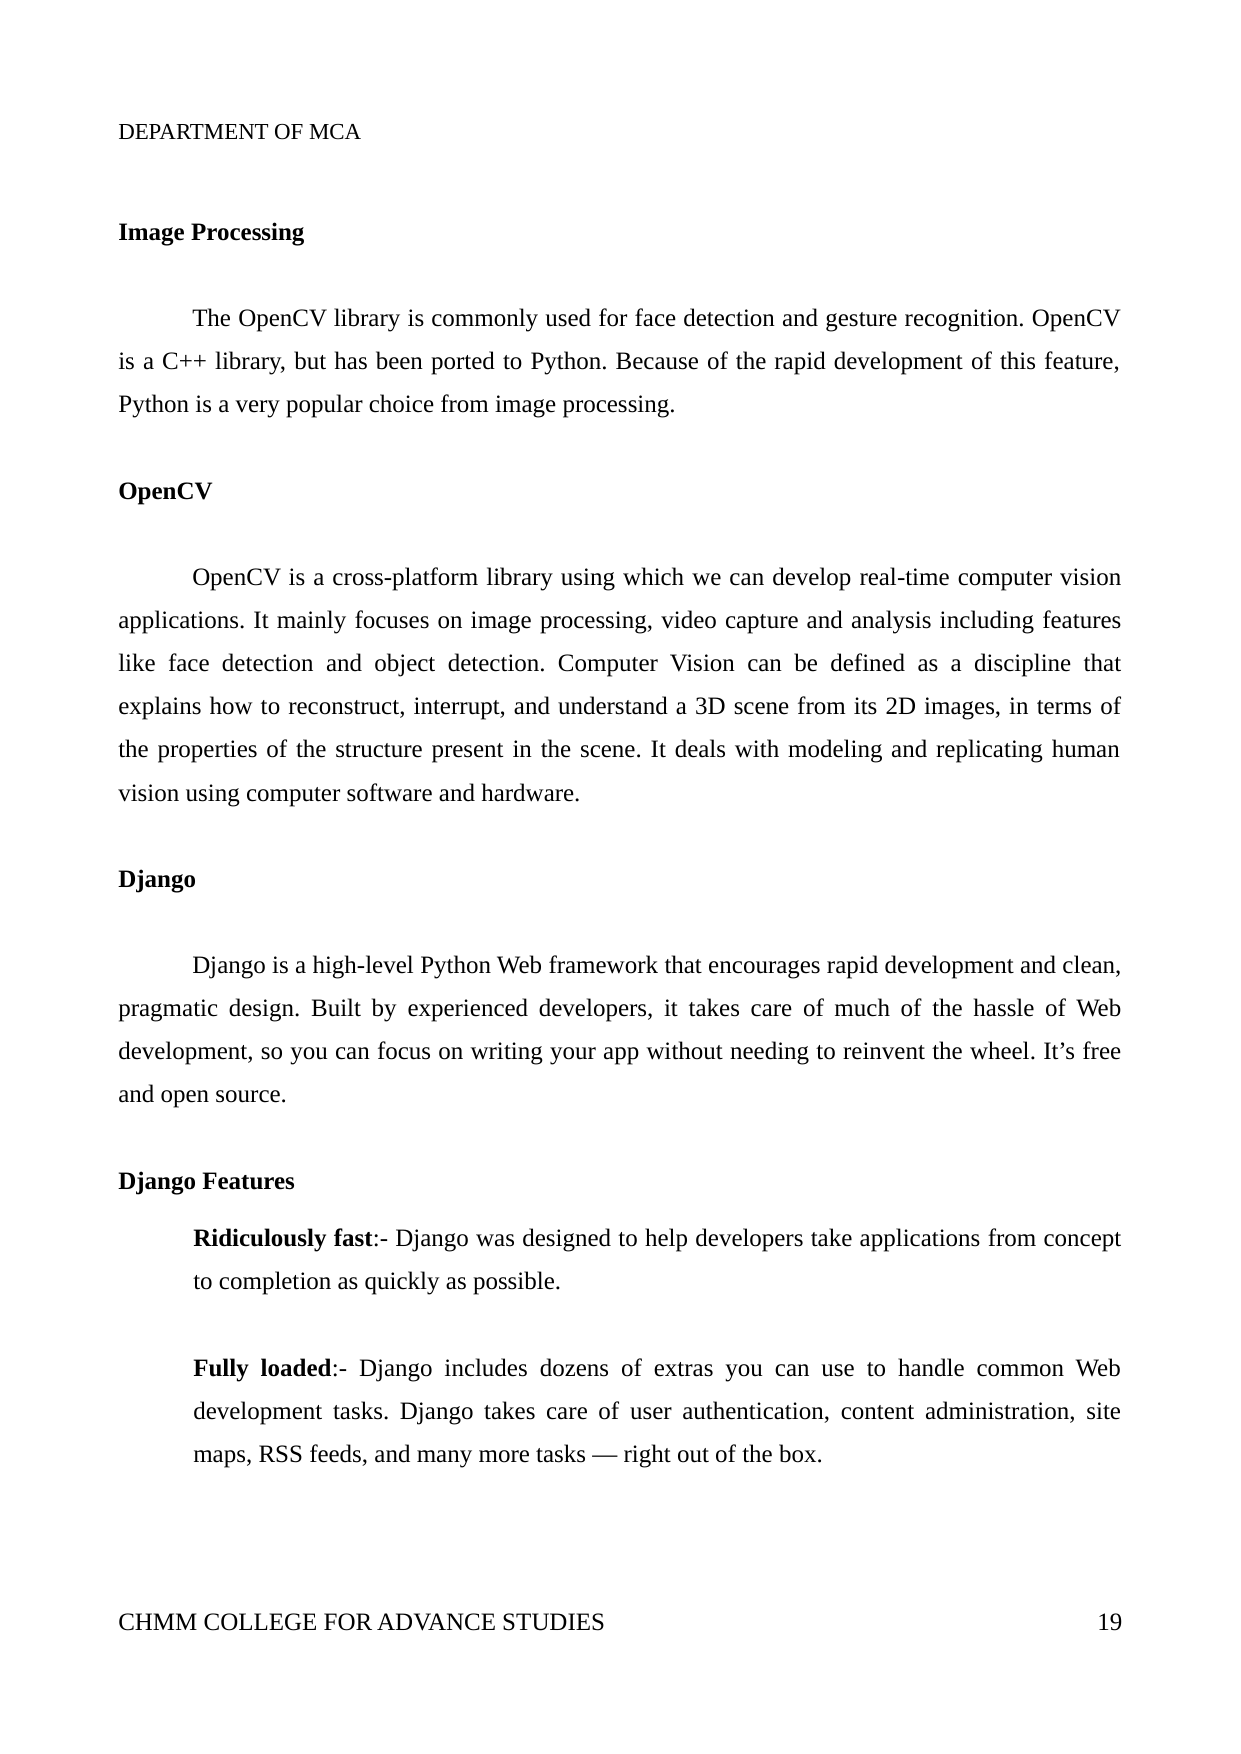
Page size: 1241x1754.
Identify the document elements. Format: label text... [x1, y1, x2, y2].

text Image Processing [118, 217, 1122, 246]
text OpenCV is a cross-platform library using which we can develop real-time computer vision applications. It mainly focuses on image processing, video capture and analysis including features like face detection and object detection. Computer Vision can be defined as a discipline that explains how to reconstruct, interrupt, and understand a 3D scene from its 2D images, in terms of the properties of the structure present in the scene. It deals with modeling and replicating human vision using computer software and hardware. [118, 562, 1122, 806]
text OpenCV [118, 476, 1122, 504]
text Django Features [118, 1166, 1122, 1194]
text Fully loaded:- Django includes dozens of extras you can use to handle common Web development tasks. Django takes care of user authentication, content administration, site maps, RSS feeds, and many more tasks — right out of the box. [193, 1353, 1122, 1468]
text The OpenCV library is commonly used for face detection and gesture recognition. OpenCV is a C++ library, but has been ported to Python. Because of the rapid development of this feature, Python is a very popular choice from image processing. [118, 303, 1122, 418]
text Django [118, 864, 1122, 893]
text Ridiculously fast:- Django was designed to help developers take applications from concept to completion as quickly as possible. [193, 1223, 1122, 1295]
text Django is a high-level Python Web framework that encourages rapid development and clean, pragmatic design. Built by experienced developers, it takes care of much of the hassle of Web development, so you can focus on writing your app without needing to reinvent the wheel. It’s free and open source. [118, 950, 1122, 1108]
